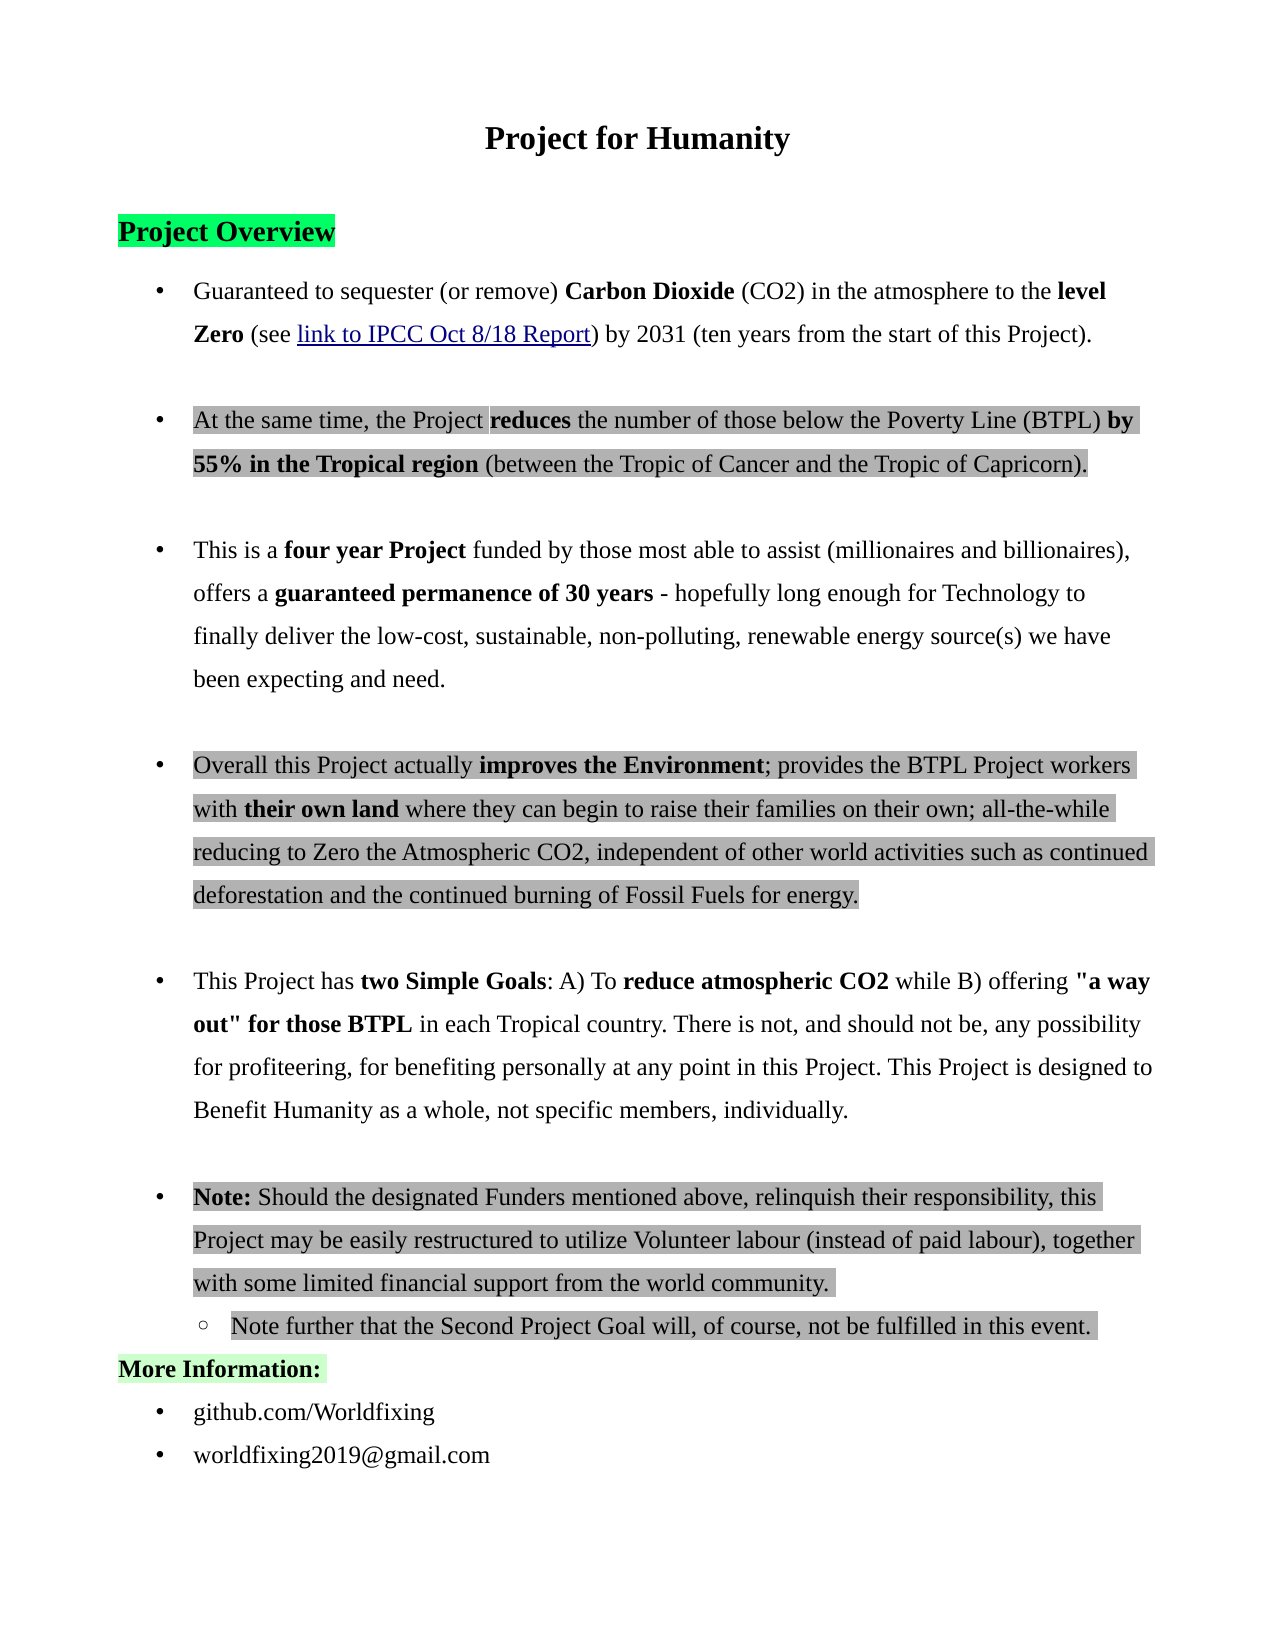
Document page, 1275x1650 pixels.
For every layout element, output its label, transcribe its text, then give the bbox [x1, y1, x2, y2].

list This is a four year Project funded by those most able to assist (millionaires and billionaires), offers a guaranteed permanence of 30 years - hopefully long enough for Technology to finally deliver the low-cost, sustainable, non-polluting, renewable energy source(s) we have been expecting and need. [156, 535, 1157, 693]
list Guaranteed to sequester (or remove) Carbon Dioxide (CO2) in the atmosphere to the level Zero (see link to IPCC Oct 8/18 Report) by 2031 (ten years from the start of this Project). [156, 276, 1157, 348]
text Project for Humanity [118, 118, 1157, 156]
text More Information: [118, 1354, 1157, 1383]
list worldfixing2019@gmail.com [156, 1441, 1157, 1469]
list This Project has two Simple Goals: A) To reduce atmospheric CO2 while B) offering "a way out" for those BTPL in each Tropical country. There is not, and should not be, any possibility for profiteering, for benefiting personally at any point in this Project. This Project is designed to Benefit Humanity as a whole, not specific members, individually. [156, 966, 1157, 1124]
text Project Overview [118, 214, 1157, 247]
list github.com/Worldfixing [156, 1397, 1157, 1426]
list At the same time, the Project reduces the number of those below the Poverty Line (BTPL) by 55% in the Tropical region (between the Tropic of Cancer and the Tropic of Capricorn). [156, 406, 1157, 477]
list Overall this Project actually improves the Environment; provides the BTPL Project workers with their own land where they can begin to raise their families on their own; all-the-while reducing to Zero the Atmospheric CO2, independent of other world activities such as continued deforestation and the continued burning of Fossil Fuels for energy. [156, 751, 1157, 909]
list Note: Should the designated Funders mentioned above, relinquish their responsibility, this Project may be easily restructured to utilize Volunteer labour (instead of paid labour), together with some limited financial support from the world community. [156, 1182, 1157, 1297]
list Note further that the Second Project Goal will, of course, not be fulfilled in this event. [193, 1311, 1157, 1340]
